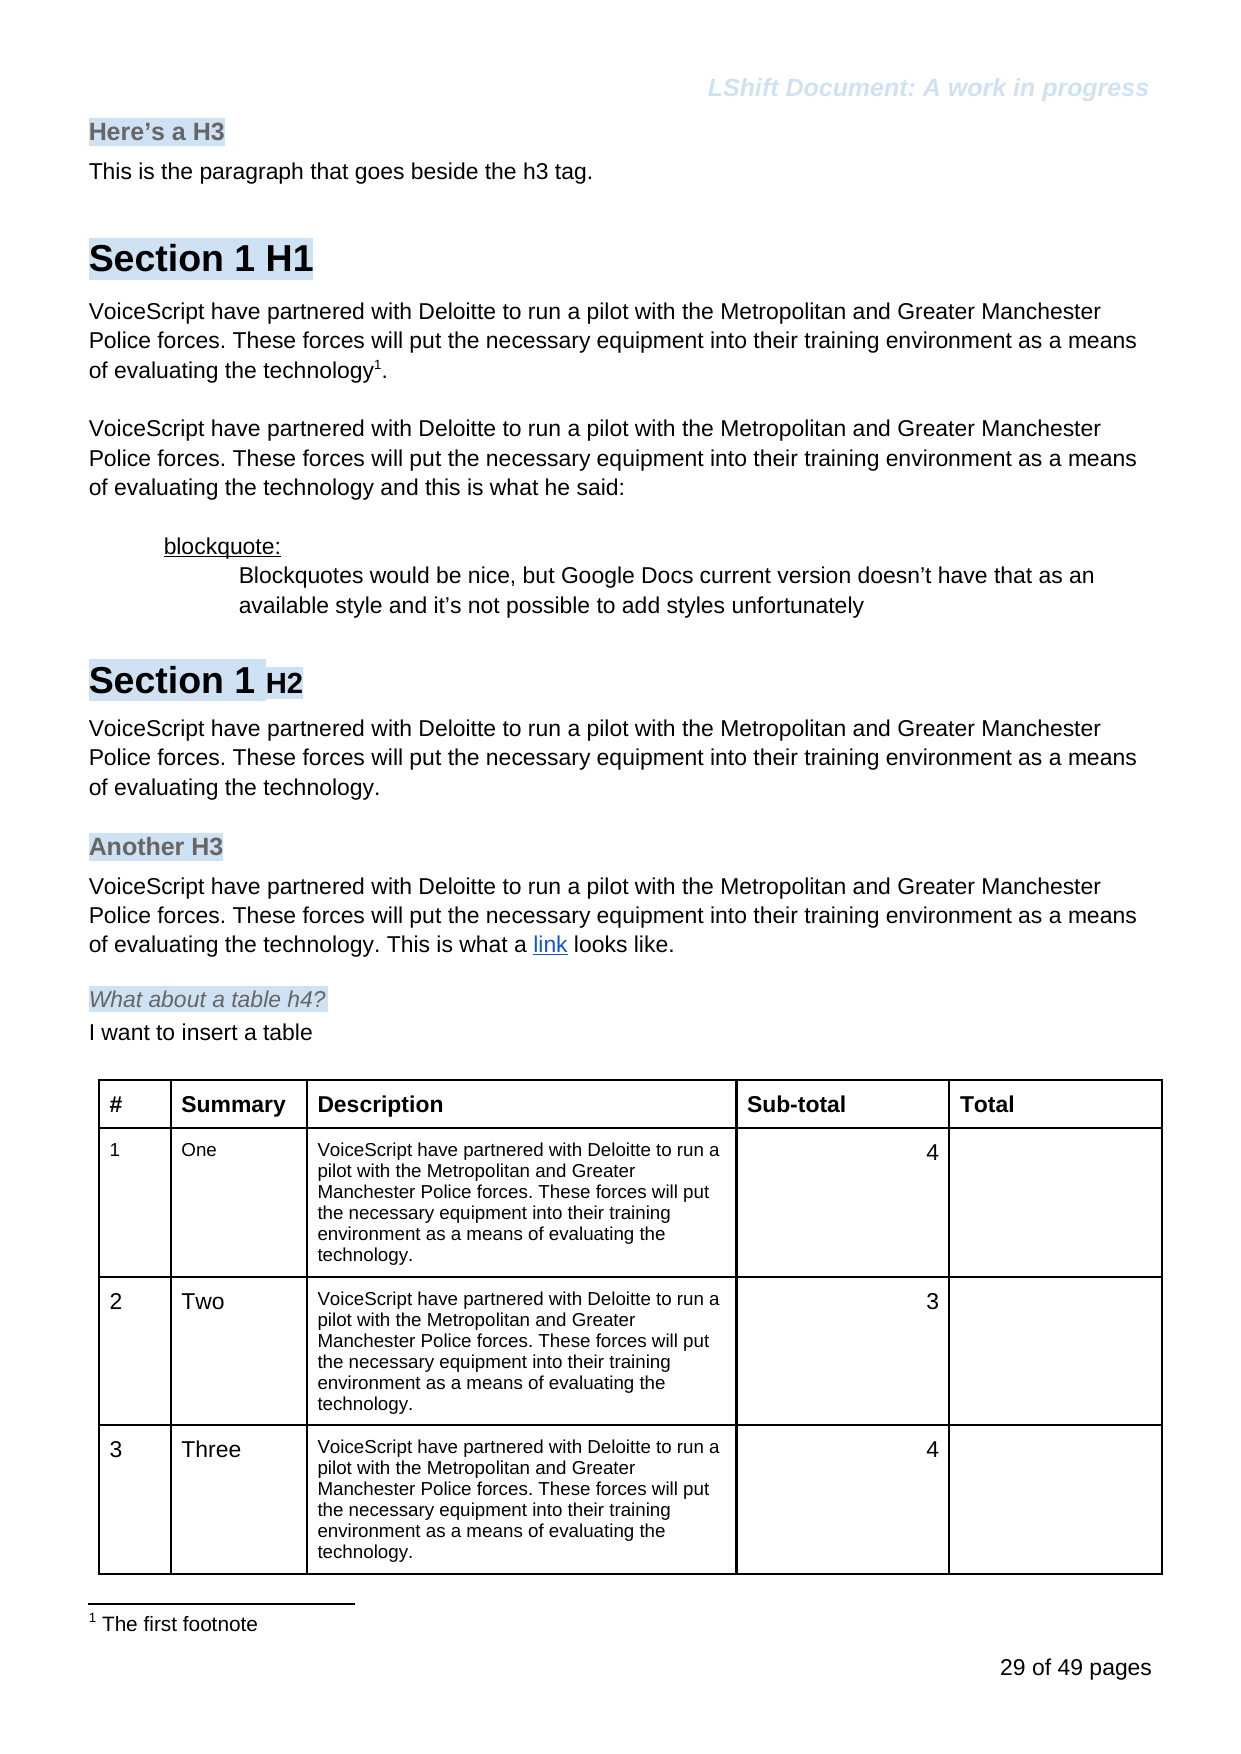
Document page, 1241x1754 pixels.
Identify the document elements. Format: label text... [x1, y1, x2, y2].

table_cell VoiceScript have partnered with Deloitte to run a pilot with the Metropolitan and Greater Manchester Police forces. These forces will put the necessary equipment into their training environment as a means of evaluating the technology. [308, 1129, 735, 1276]
table_cell 1 [100, 1129, 170, 1276]
table_header Description [308, 1081, 735, 1127]
table_cell 2 [100, 1278, 170, 1424]
subtitle Section 1 H2 [266, 659, 1152, 701]
subtitle Section 1 H1 [313, 238, 1152, 280]
table_header # [100, 1081, 170, 1127]
text The first footnote [88, 1610, 1152, 1636]
text VoiceScript have partnered with Deloitte to run a pilot with the Metropolitan and Greater Manchester Police forces. These forces will put the necessary equipment into their training environment as a means of evaluating the technology and this is what he said: [88, 416, 1152, 500]
table_cell 3 [100, 1426, 170, 1573]
table_cell Three [172, 1426, 306, 1573]
table_cell [950, 1278, 1161, 1424]
table_header Sub-total [738, 1081, 948, 1127]
subtitle Another H3 [223, 833, 1152, 861]
table_cell One [172, 1129, 306, 1276]
text I want to insert a table [88, 1020, 1152, 1046]
text VoiceScript have partnered with Deloitte to run a pilot with the Metropolitan and Greater Manchester Police forces. These forces will put the necessary equipment into their training environment as a means of evaluating the technology. [88, 298, 1152, 383]
table_cell 3 [738, 1278, 948, 1424]
table_cell 4 [738, 1426, 948, 1573]
text This is the paragraph that goes beside the h3 tag. [88, 158, 1152, 184]
table_cell [950, 1426, 1161, 1573]
text VoiceScript have partnered with Deloitte to run a pilot with the Metropolitan and Greater Manchester Police forces. These forces will put the necessary equipment into their training environment as a means of evaluating the technology. This is what a link looks like. [88, 873, 1152, 958]
table_cell Two [172, 1278, 306, 1424]
table_cell VoiceScript have partnered with Deloitte to run a pilot with the Metropolitan and Greater Manchester Police forces. These forces will put the necessary equipment into their training environment as a means of evaluating the technology. [308, 1278, 735, 1424]
table_header Total [950, 1081, 1161, 1127]
text VoiceScript have partnered with Deloitte to run a pilot with the Metropolitan and Greater Manchester Police forces. These forces will put the necessary equipment into their training environment as a means of evaluating the technology. [88, 716, 1152, 800]
table_cell 4 [738, 1129, 948, 1276]
table_header Summary [172, 1081, 306, 1127]
table_cell [950, 1129, 1161, 1276]
subtitle Here’s a H3 [225, 118, 1152, 146]
table_cell VoiceScript have partnered with Deloitte to run a pilot with the Metropolitan and Greater Manchester Police forces. These forces will put the necessary equipment into their training environment as a means of evaluating the technology. [308, 1426, 735, 1573]
subtitle What about a table h4? [328, 986, 1152, 1012]
text Blockquotes would be nice, but Google Docs current version doesn’t have that as an available style and it’s not possible to add styles unfortunately [238, 563, 1152, 618]
text blockquote: [163, 533, 1152, 559]
